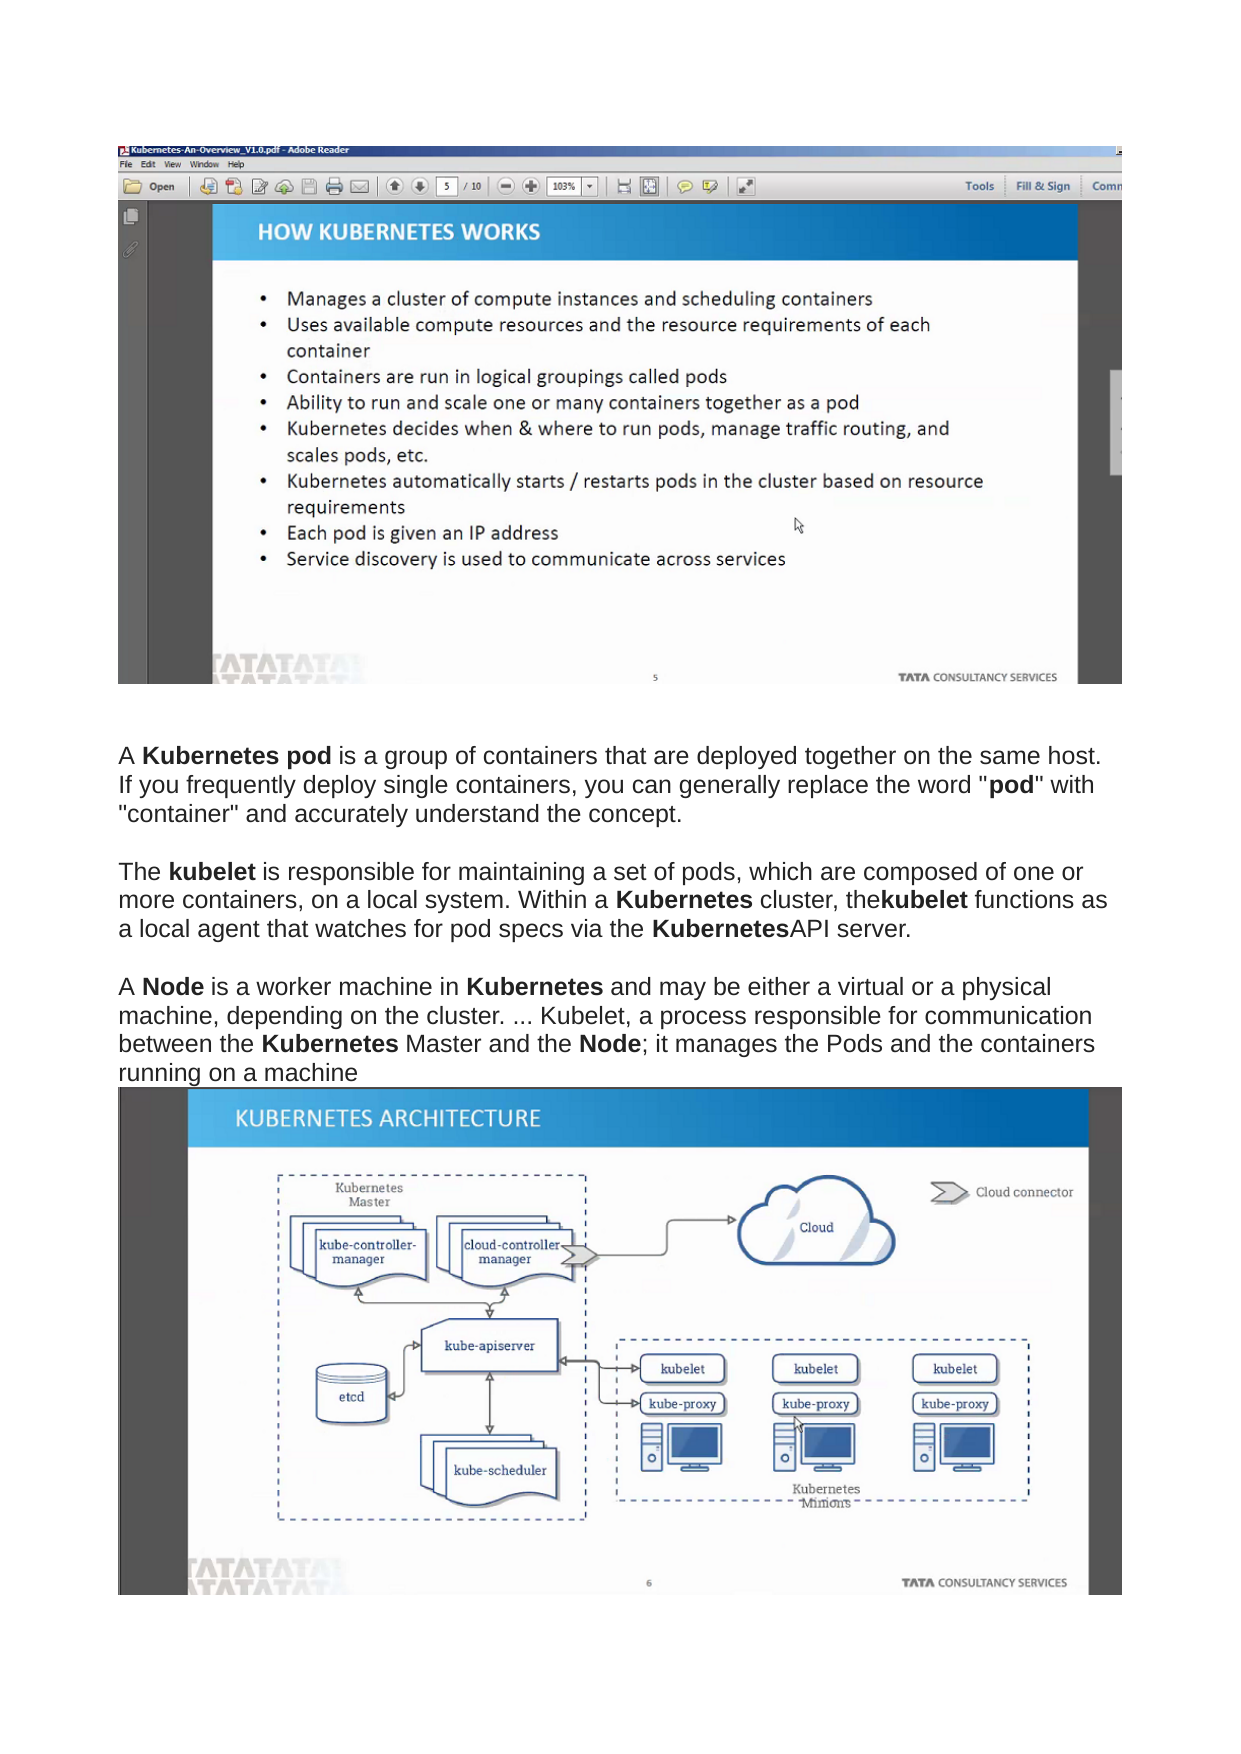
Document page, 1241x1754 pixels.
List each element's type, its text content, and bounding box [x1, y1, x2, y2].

picture [118, 146, 1122, 684]
text A Node is a worker machine in Kubernetes and may be either a virtual or a physical machine, depending on the cluster. ... Kubelet, a process responsible for communication between the Kubernetes Master and the Node; it manages the Pods and the containers running on a machine [118, 972, 1122, 1087]
text A Kubernetes pod is a group of containers that are deployed together on the same host. If you frequently deploy single containers, you can generally replace the word "pod" with "container" and accurately understand the concept. [118, 741, 1122, 828]
picture [118, 1087, 1122, 1595]
text The kubelet is responsible for maintaining a set of pods, which are composed of one or more containers, on a local system. Within a Kubernetes cluster, thekubelet functions as a local agent that watches for pod specs via the KubernetesAPI server. [118, 856, 1122, 943]
